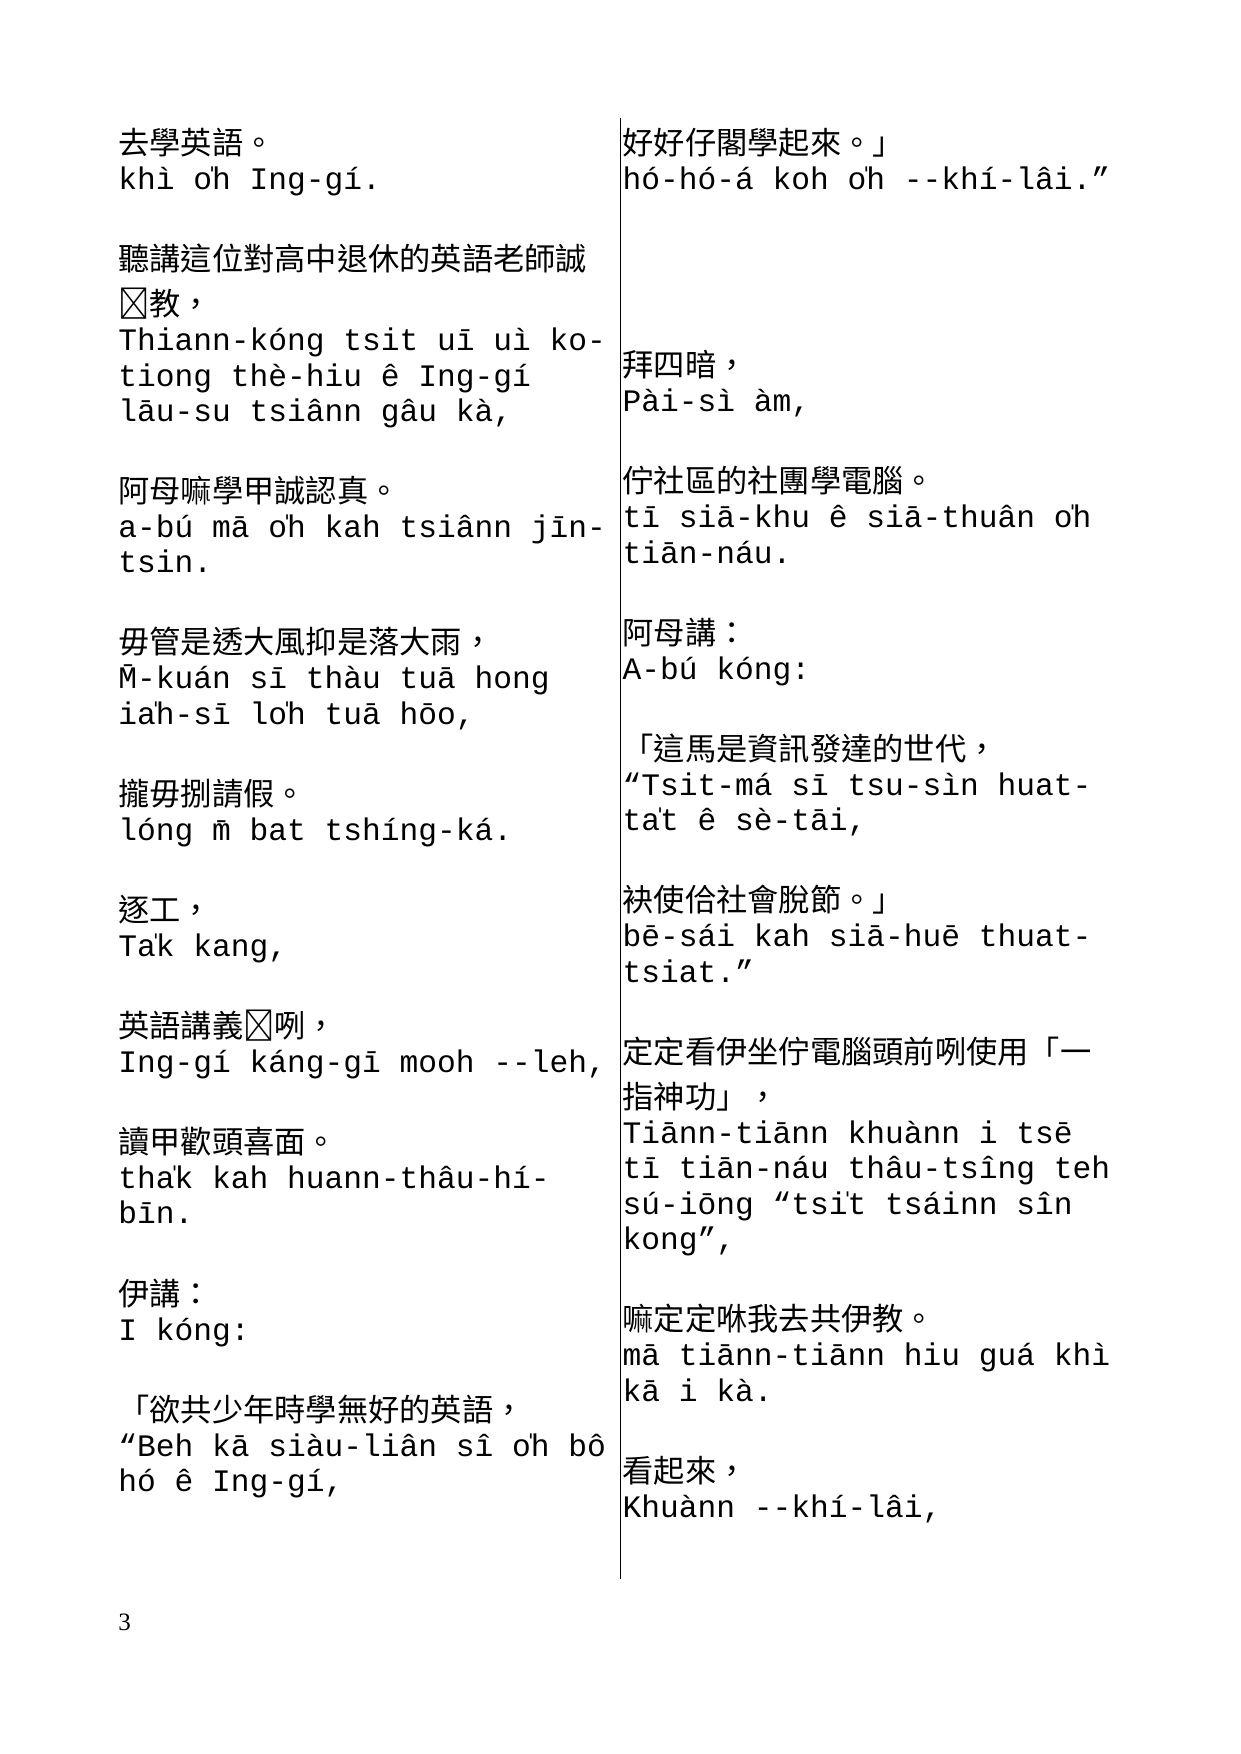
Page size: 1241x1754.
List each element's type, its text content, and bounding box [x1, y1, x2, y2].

text “Beh kā siàu-liân sî o̍h bô hó ê Ing-gí, [118, 1430, 618, 1501]
text Ta̍k kang, [118, 930, 618, 966]
text 伊講： [118, 1269, 618, 1314]
text lóng m̄ bat tshíng-ká. [118, 814, 618, 850]
text tī siā-khu ê siā-thuân o̍h tiān-náu. [622, 502, 1122, 572]
text 嘛定定咻我去共伊教。 [622, 1294, 1122, 1339]
text 阿母嘛學甲誠認真。 [118, 466, 618, 511]
text 英語講義𢯾咧， [118, 1001, 618, 1046]
text 看起來， [622, 1446, 1122, 1491]
text Tiānn-tiānn khuànn i tsē tī tiān-náu thâu-tsîng teh sú-iōng “tsi̍t tsáinn sîn kong”, [622, 1117, 1122, 1259]
text 好好仔閣學起來。」 [622, 118, 1122, 163]
text 「這馬是資訊發達的世代， [622, 724, 1122, 769]
text M̄-kuán sī thàu tuā hong ia̍h-sī lo̍h tuā hōo, [118, 663, 618, 734]
text 佇社區的社團學電腦。 [622, 456, 1122, 502]
text bē-sái kah siā-huē thuat-tsiat.” [622, 921, 1122, 991]
text 定定看伊坐佇電腦頭前咧使用「一指神功」， [622, 1027, 1122, 1117]
text 「欲共少年時學無好的英語， [118, 1385, 618, 1430]
text a-bú mā o̍h kah tsiânn jīn-tsin. [118, 511, 618, 582]
text Khuànn --khí-lâi, [622, 1491, 1122, 1526]
text tha̍k kah huann-thâu-hí-bīn. [118, 1162, 618, 1233]
text Pài-sì àm, [622, 386, 1122, 421]
text 阿母講： [622, 608, 1122, 653]
text hó-hó-á koh o̍h --khí-lâi.” [622, 163, 1122, 199]
text 袂使佮社會脫節。」 [622, 875, 1122, 921]
text khì o̍h Ing-gí. [118, 163, 618, 199]
text Ing-gí káng-gī mooh --leh, [118, 1046, 618, 1082]
text “Tsit-má sī tsu-sìn huat-ta̍t ê sè-tāi, [622, 769, 1122, 840]
text 去學英語。 [118, 118, 618, 163]
text 拜四暗， [622, 340, 1122, 386]
text Thiann-kóng tsit uī uì ko-tiong thè-hiu ê Ing-gí lāu-su tsiânn gâu kà, [118, 324, 618, 431]
text 讀甲歡頭喜面。 [118, 1117, 618, 1162]
text mā tiānn-tiānn hiu guá khì kā i kà. [622, 1339, 1122, 1410]
text 攏毋捌請假。 [118, 769, 618, 814]
text 逐工， [118, 885, 618, 930]
text I kóng: [118, 1314, 618, 1349]
text A-bú kóng: [622, 653, 1122, 688]
text 聽講這位對高中退休的英語老師誠𠢕教， [118, 234, 618, 324]
text 毋管是透大風抑是落大雨， [118, 618, 618, 663]
